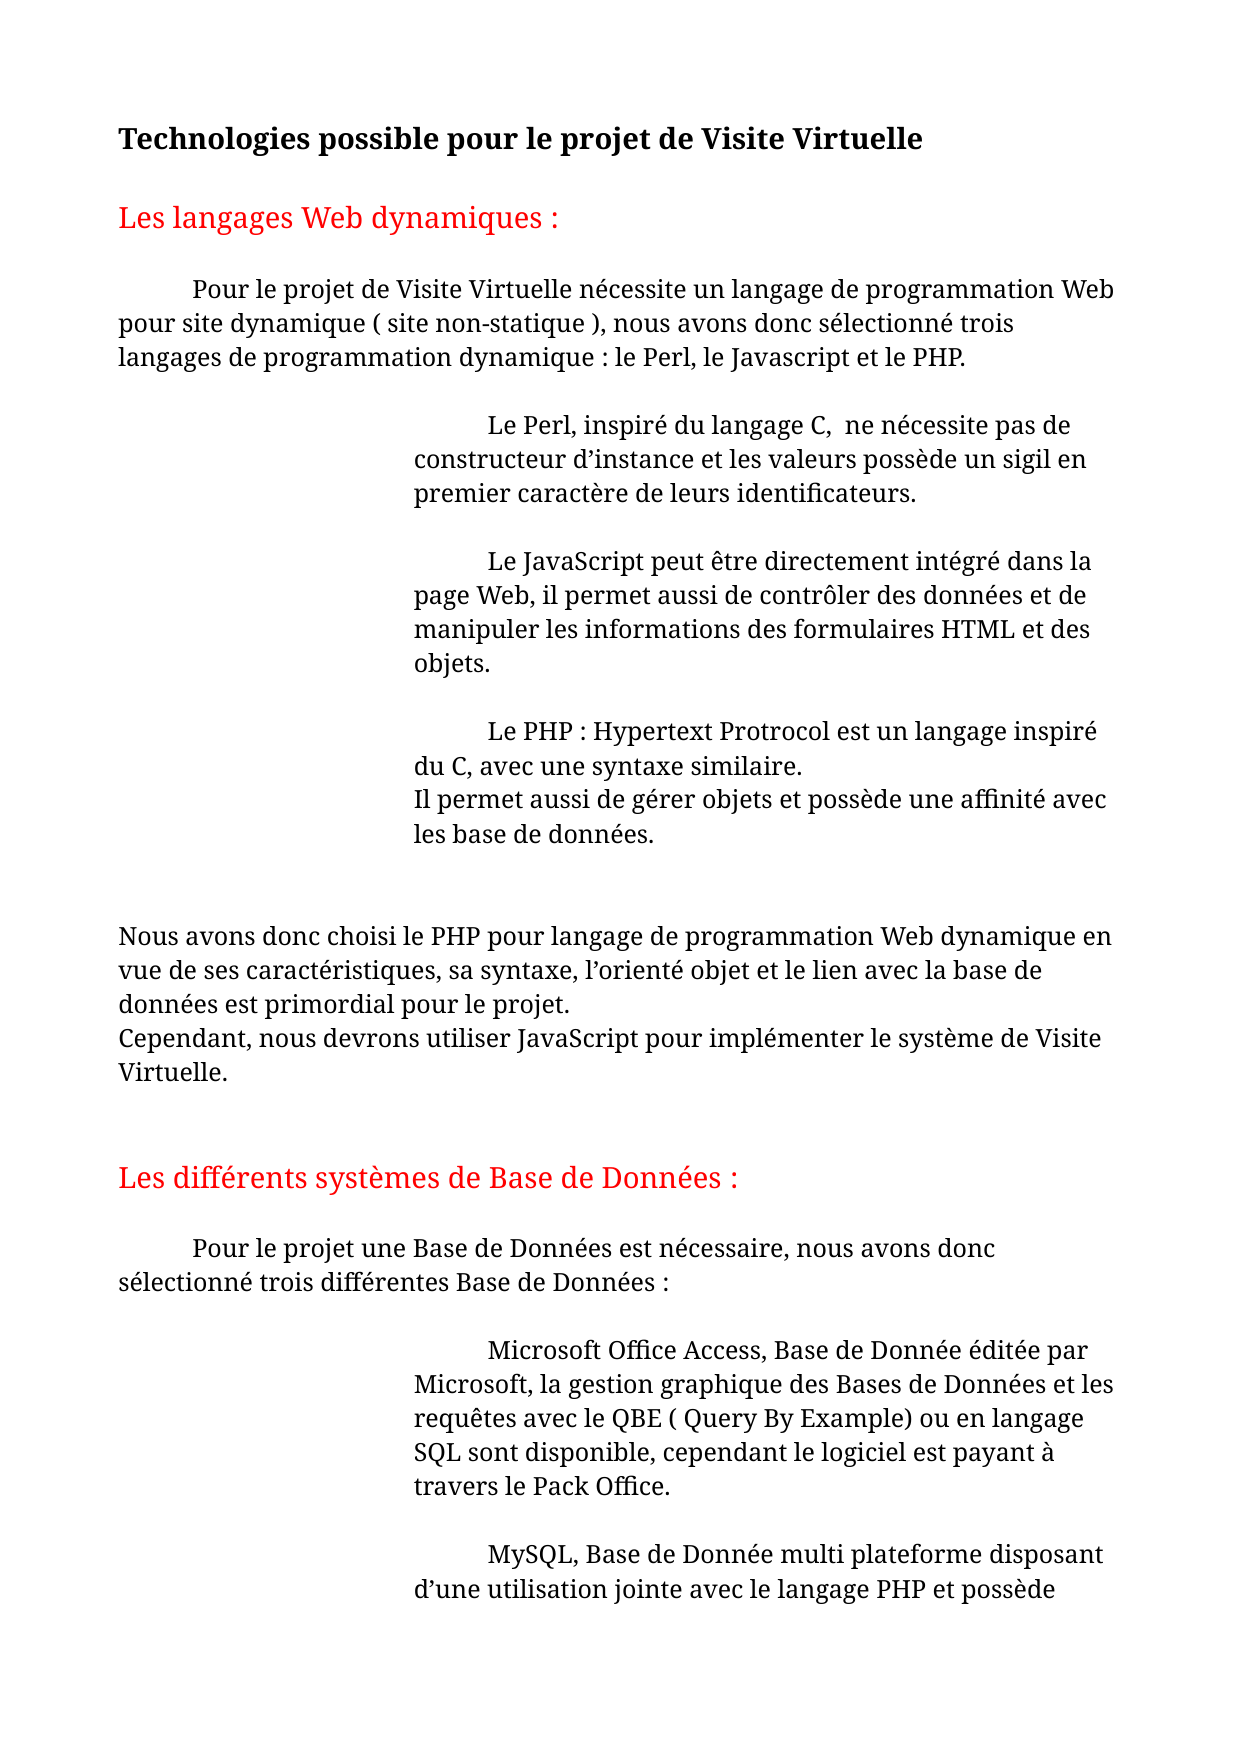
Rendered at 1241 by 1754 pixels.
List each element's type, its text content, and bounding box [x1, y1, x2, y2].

text Le PHP : Hypertext Protrocol est un langage inspiré du C, avec une syntaxe similaire. [413, 714, 1122, 782]
text Le JavaScript peut être directement intégré dans la page Web, il permet aussi de contrôler des données et de manipuler les informations des formulaires HTML et des objets. [413, 544, 1122, 680]
text Microsoft Office Access, Base de Donnée éditée par Microsoft, la gestion graphique des Bases de Données et les requêtes avec le QBE ( Query By Example) ou en langage SQL sont disponible, cependant le logiciel est payant à travers le Pack Office. [413, 1333, 1122, 1503]
text Les différents systèmes de Base de Données : [118, 1157, 1122, 1197]
text Les langages Web dynamiques : [118, 197, 1122, 237]
text Le Perl, inspiré du langage C, ne nécessite pas de constructeur d’instance et les valeurs possède un sigil en premier caractère de leurs identificateurs. [413, 407, 1122, 510]
text Il permet aussi de gérer objets et possède une affinité avec les base de données. [413, 782, 1122, 850]
text Cependant, nous devrons utiliser JavaScript pour implémenter le système de Visite Virtuelle. [118, 1021, 1122, 1089]
text Technologies possible pour le projet de Visite Virtuelle [118, 118, 1122, 158]
text MySQL, Base de Donnée multi plateforme disposant d’une utilisation jointe avec le langage PHP et possède [413, 1537, 1122, 1605]
text Pour le projet de Visite Virtuelle nécessite un langage de programmation Web pour site dynamique ( site non-statique ), nous avons donc sélectionné trois langages de programmation dynamique : le Perl, le Javascript et le PHP. [118, 271, 1122, 373]
text Pour le projet une Base de Données est nécessaire, nous avons donc sélectionné trois différentes Base de Données : [118, 1231, 1122, 1299]
text Nous avons donc choisi le PHP pour langage de programmation Web dynamique en vue de ses caractéristiques, sa syntaxe, l’orienté objet et le lien avec la base de données est primordial pour le projet. [118, 918, 1122, 1021]
